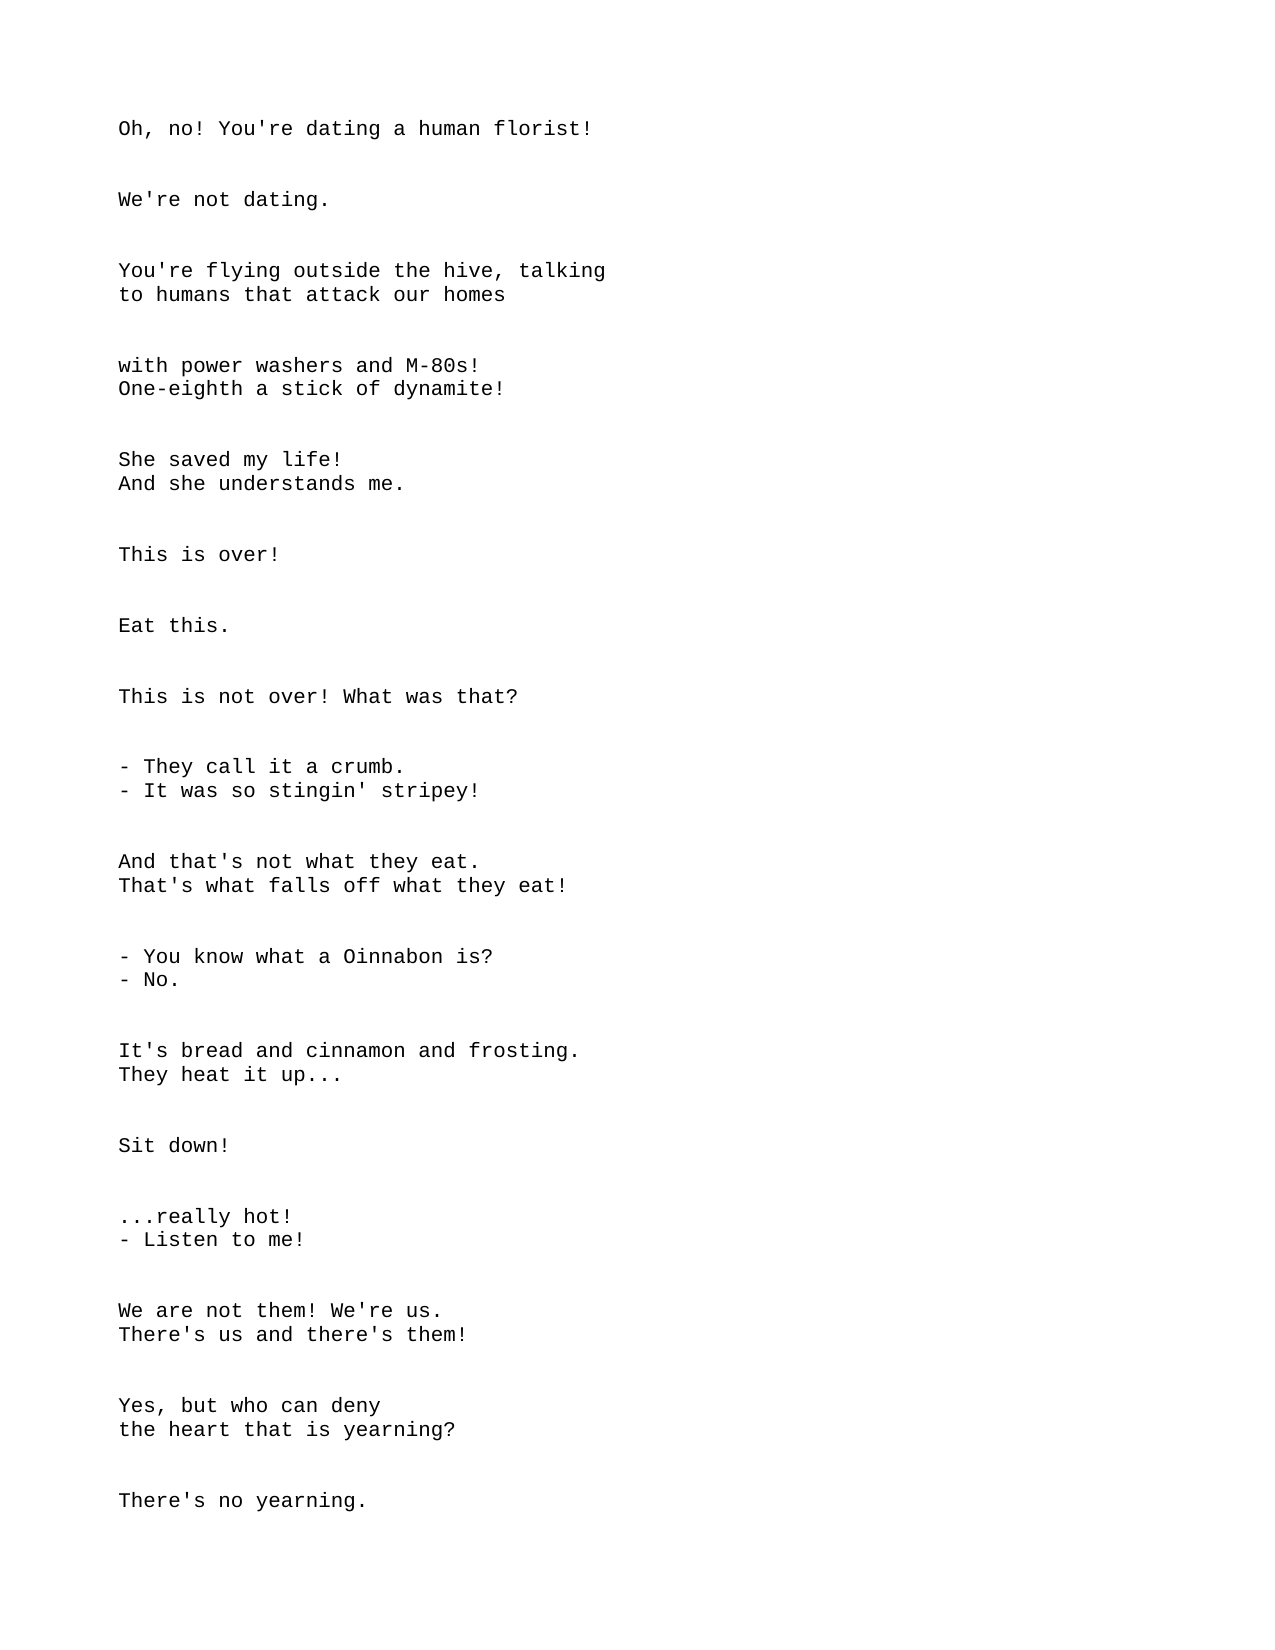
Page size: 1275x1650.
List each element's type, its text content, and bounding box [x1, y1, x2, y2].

text - Listen to me! [118, 1229, 1157, 1253]
text ...really hot! [118, 1206, 1157, 1229]
text There's us and there's them! [118, 1324, 1157, 1348]
text This is not over! What was that? [118, 686, 1157, 709]
text That's what falls off what they eat! [118, 875, 1157, 898]
text We're not dating. [118, 189, 1157, 213]
text - They call it a crumb. [118, 757, 1157, 780]
text with power washers and M-80s! [118, 354, 1157, 378]
text Oh, no! You're dating a human florist! [118, 118, 1157, 142]
text - No. [118, 969, 1157, 993]
text She saved my life! [118, 449, 1157, 473]
text Eat this. [118, 615, 1157, 638]
text You're flying outside the hive, talking [118, 260, 1157, 284]
text And that's not what they eat. [118, 851, 1157, 875]
text There's no yearning. [118, 1489, 1157, 1513]
text Yes, but who can deny [118, 1395, 1157, 1419]
text - It was so stingin' stripey! [118, 780, 1157, 804]
text We are not them! We're us. [118, 1300, 1157, 1324]
text to humans that attack our homes [118, 284, 1157, 307]
text - You know what a Oinnabon is? [118, 946, 1157, 969]
text One-eighth a stick of dynamite! [118, 378, 1157, 402]
text the heart that is yearning? [118, 1419, 1157, 1442]
text This is over! [118, 544, 1157, 567]
text Sit down! [118, 1135, 1157, 1158]
text They heat it up... [118, 1064, 1157, 1088]
text And she understands me. [118, 473, 1157, 496]
text It's bread and cinnamon and frosting. [118, 1040, 1157, 1064]
